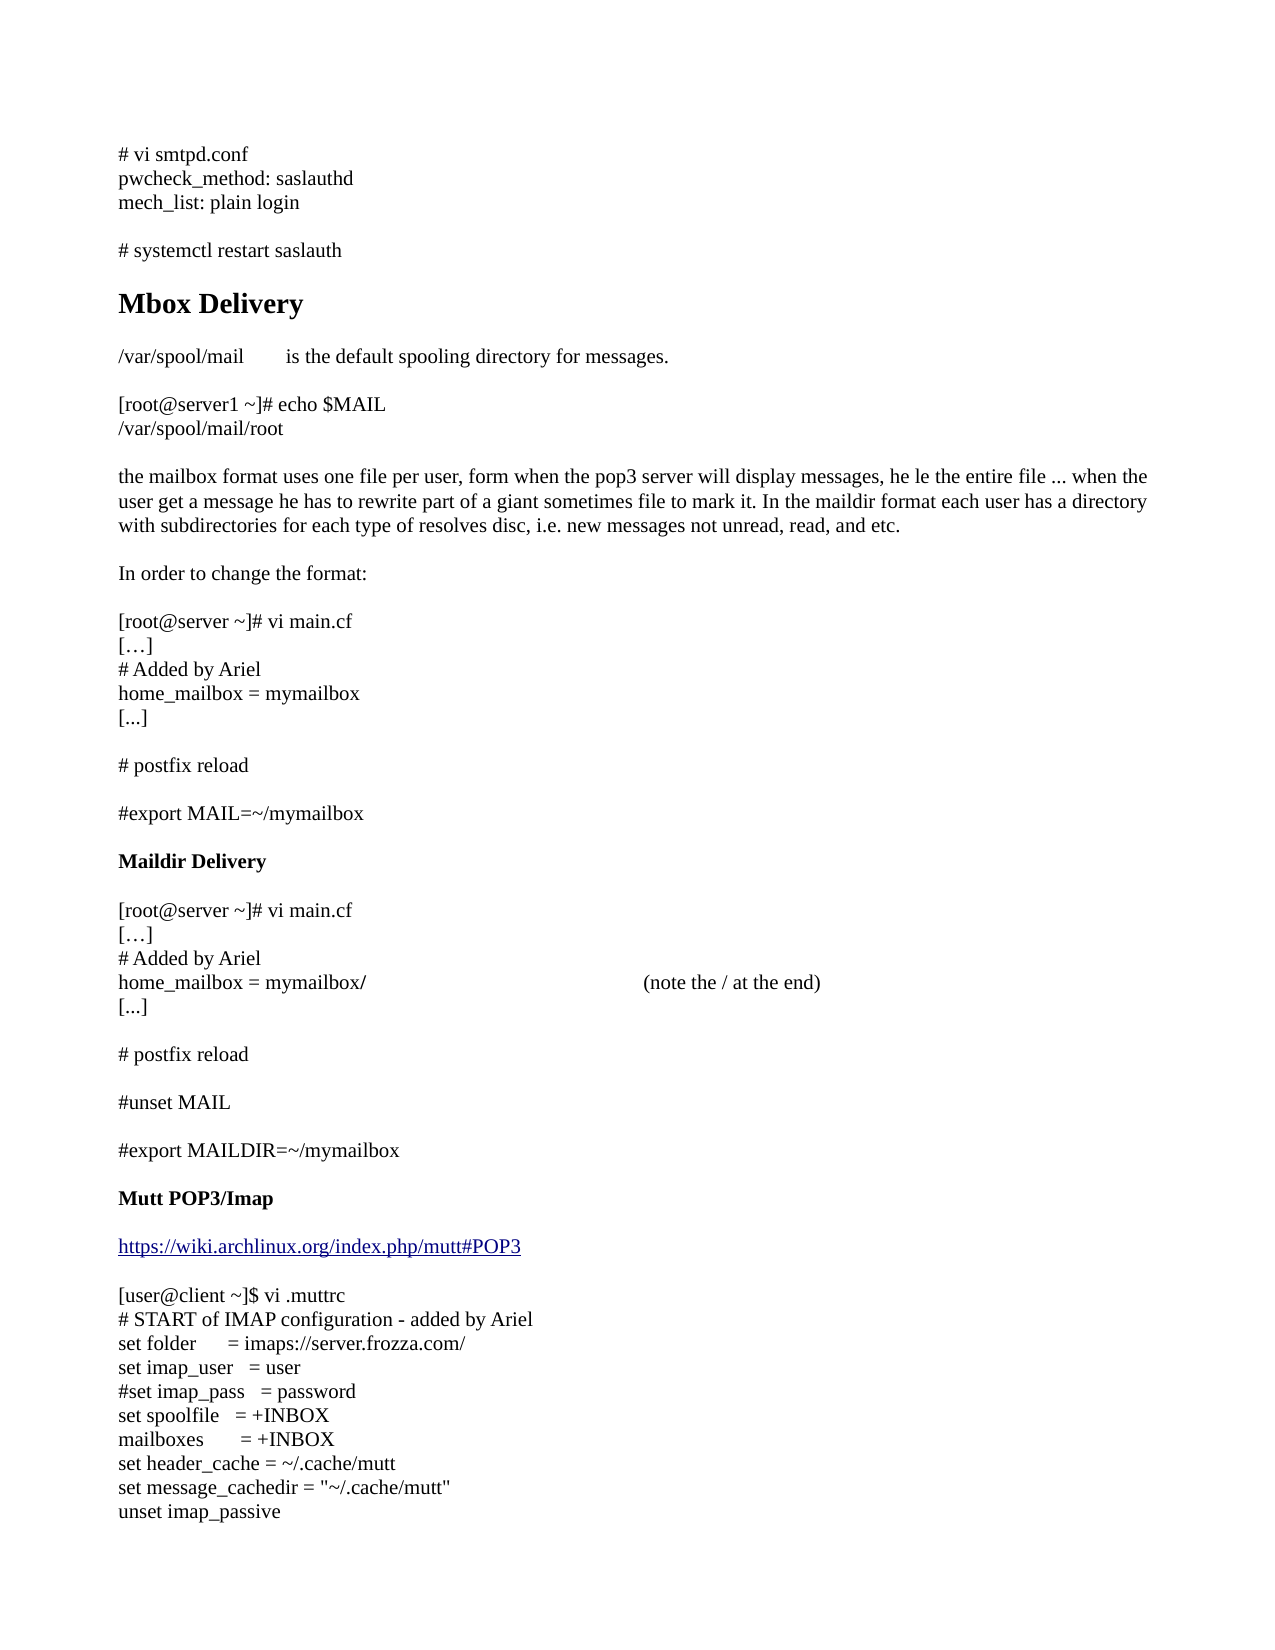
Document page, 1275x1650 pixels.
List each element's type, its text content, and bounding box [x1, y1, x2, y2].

text [root@server ~]# vi main.cf [118, 609, 1157, 633]
text unset imap_passive [118, 1499, 1157, 1523]
text [root@server1 ~]# echo $MAIL [118, 392, 1157, 416]
text set spoolfile = +INBOX [118, 1403, 1157, 1427]
text set message_cachedir = "~/.cache/mutt" [118, 1475, 1157, 1499]
text mech_list: plain login [118, 190, 1157, 214]
text /var/spool/mail is the default spooling directory for messages. [118, 344, 1157, 368]
text Mbox Delivery [118, 287, 1157, 320]
text # Added by Ariel [118, 946, 1157, 970]
text # postfix reload [118, 753, 1157, 777]
text #export MAILDIR=~/mymailbox [118, 1138, 1157, 1162]
text Mutt POP3/Imap [118, 1186, 1157, 1210]
text # Added by Ariel [118, 657, 1157, 681]
text […] [118, 922, 1157, 946]
text home_mailbox = mymailbox/ (note the / at the end) [118, 970, 1157, 994]
text # vi smtpd.conf [118, 142, 1157, 166]
text […] [118, 633, 1157, 657]
text In order to change the format: [118, 561, 1157, 585]
text home_mailbox = mymailbox [118, 681, 1157, 705]
text set imap_user = user [118, 1355, 1157, 1379]
text # START of IMAP configuration - added by Ariel [118, 1307, 1157, 1331]
text #unset MAIL [118, 1090, 1157, 1114]
text #export MAIL=~/mymailbox [118, 801, 1157, 825]
text pwcheck_method: saslauthd [118, 166, 1157, 190]
text # postfix reload [118, 1042, 1157, 1066]
text [user@client ~]$ vi .muttrc [118, 1283, 1157, 1307]
text set folder = imaps://server.frozza.com/ [118, 1331, 1157, 1355]
text /var/spool/mail/root [118, 416, 1157, 440]
text [...] [118, 994, 1157, 1018]
text set header_cache = ~/.cache/mutt [118, 1451, 1157, 1475]
text [...] [118, 705, 1157, 729]
text mailboxes = +INBOX [118, 1427, 1157, 1451]
text #set imap_pass = password [118, 1379, 1157, 1403]
text https://wiki.archlinux.org/index.php/mutt#POP3 [118, 1234, 1157, 1258]
text Maildir Delivery [118, 849, 1157, 873]
text the mailbox format uses one file per user, form when the pop3 server will display messages, he le the entire file ... when the user get a message he has to rewrite part of a giant sometimes file to mark it. In the maildir format each user has a directory with subdirectories for each type of resolves disc, i.e. new messages not unread, read, and etc. [118, 464, 1157, 537]
text # systemctl restart saslauth [118, 238, 1157, 262]
text [root@server ~]# vi main.cf [118, 898, 1157, 922]
